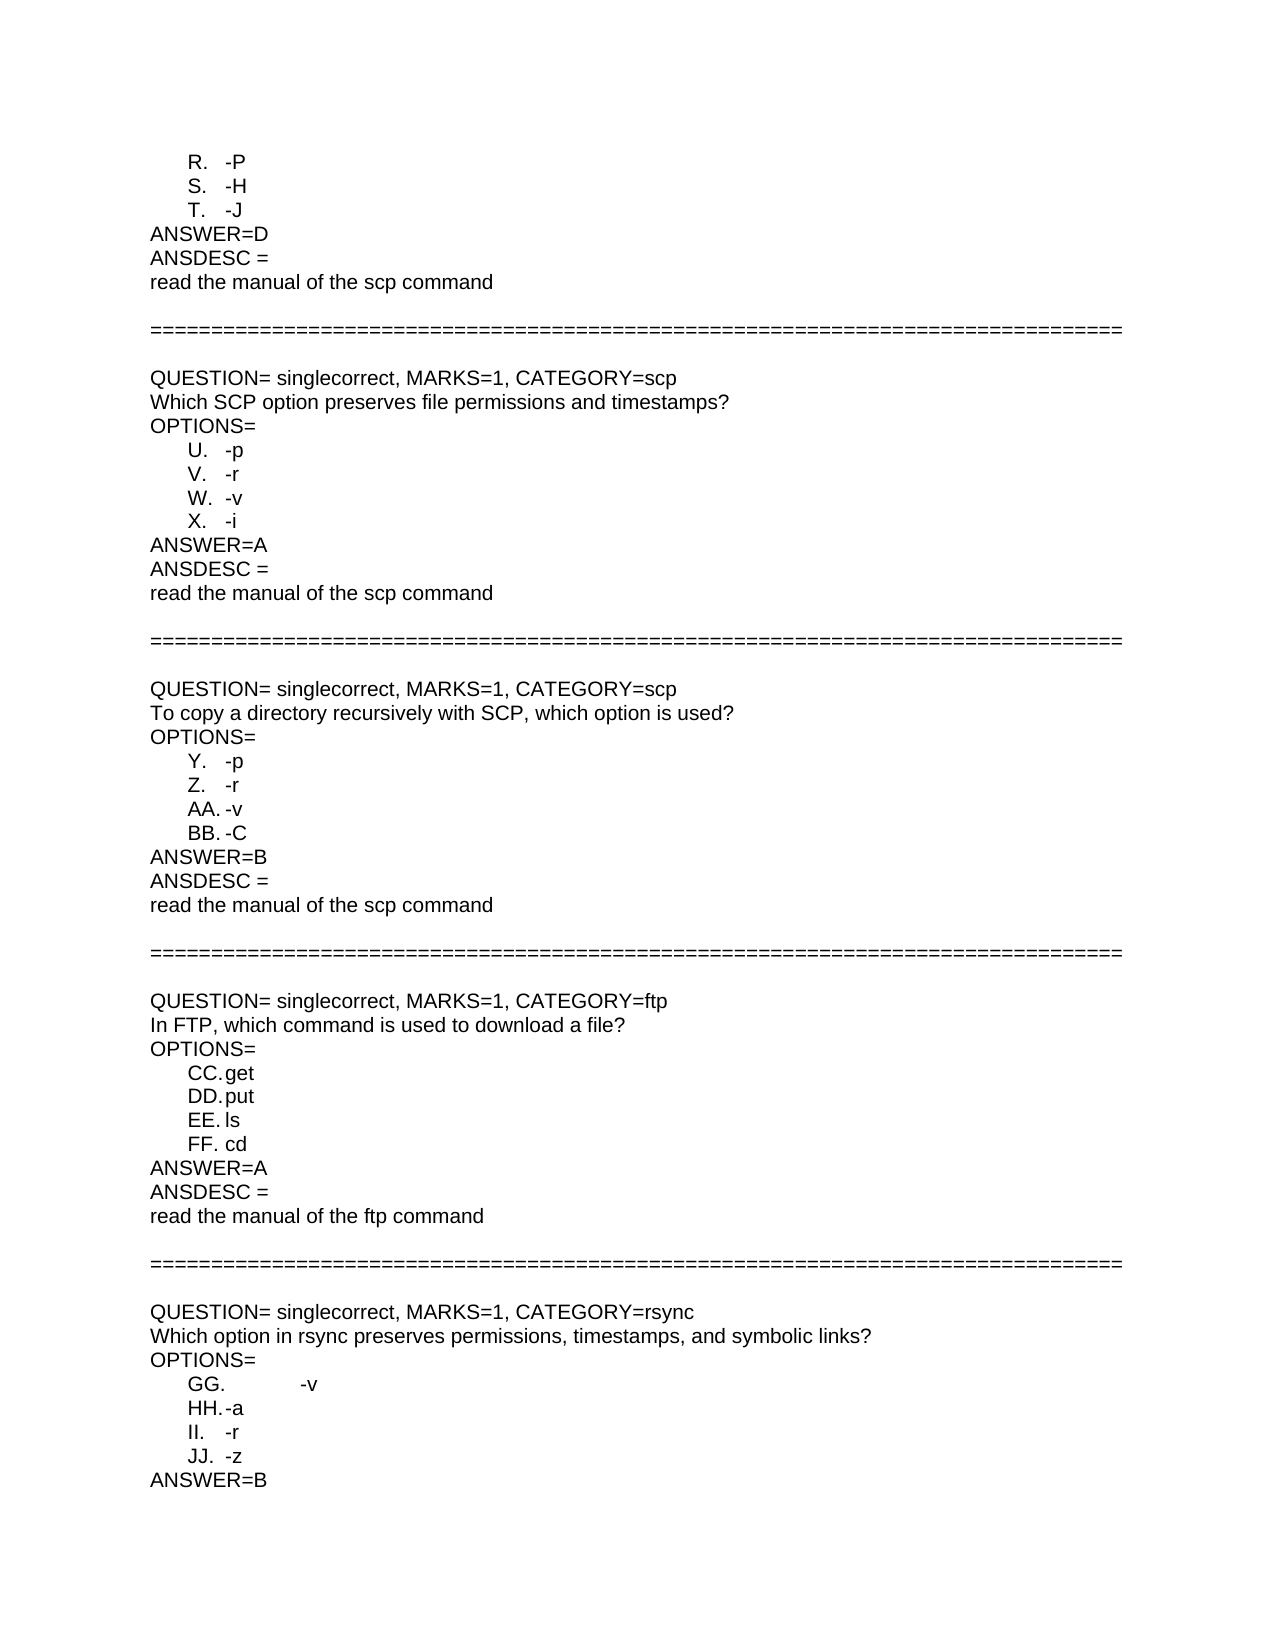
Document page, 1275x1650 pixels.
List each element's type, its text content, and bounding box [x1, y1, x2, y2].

text OPTIONS= [150, 413, 1125, 437]
list cd [187, 1132, 1125, 1156]
text ANSWER=D [150, 222, 1125, 246]
text To copy a directory recursively with SCP, which option is used? [150, 701, 1125, 725]
text In FTP, which command is used to download a file? [150, 1012, 1125, 1036]
text ANSWER=A [150, 1156, 1125, 1180]
list -p [187, 437, 1125, 461]
text QUESTION= singlecorrect, MARKS=1, CATEGORY=rsync [150, 1300, 1125, 1324]
text OPTIONS= [150, 725, 1125, 749]
text OPTIONS= [150, 1348, 1125, 1372]
text ANSWER=A [150, 533, 1125, 557]
text ANSWER=B [150, 1468, 1125, 1492]
list put [187, 1084, 1125, 1108]
text ================================================================================ [150, 629, 1125, 653]
list -v [187, 485, 1125, 509]
text ANSDESC = [150, 1180, 1125, 1204]
list -C [187, 821, 1125, 845]
text ANSWER=B [150, 845, 1125, 869]
text QUESTION= singlecorrect, MARKS=1, CATEGORY=ftp [150, 988, 1125, 1012]
text read the manual of the ftp command [150, 1204, 1125, 1228]
list -r [187, 773, 1125, 797]
list -p [187, 749, 1125, 773]
text ================================================================================ [150, 1252, 1125, 1276]
text QUESTION= singlecorrect, MARKS=1, CATEGORY=scp [150, 366, 1125, 389]
list -P [187, 150, 1125, 174]
text OPTIONS= [150, 1036, 1125, 1060]
list -H [187, 174, 1125, 198]
list -a [187, 1396, 1125, 1420]
list -J [187, 198, 1125, 222]
list -v [187, 1372, 1125, 1396]
list -z [187, 1444, 1125, 1468]
list ls [187, 1108, 1125, 1132]
list get [187, 1060, 1125, 1084]
text ================================================================================ [150, 941, 1125, 964]
list -r [187, 1420, 1125, 1444]
list -v [187, 797, 1125, 821]
list -r [187, 461, 1125, 485]
text Which SCP option preserves file permissions and timestamps? [150, 389, 1125, 413]
text read the manual of the scp command [150, 270, 1125, 294]
text ANSDESC = [150, 557, 1125, 581]
text ANSDESC = [150, 869, 1125, 893]
text Which option in rsync preserves permissions, timestamps, and symbolic links? [150, 1324, 1125, 1348]
text ================================================================================ [150, 318, 1125, 342]
text ANSDESC = [150, 246, 1125, 270]
text read the manual of the scp command [150, 893, 1125, 917]
list -i [187, 509, 1125, 533]
text read the manual of the scp command [150, 581, 1125, 605]
text QUESTION= singlecorrect, MARKS=1, CATEGORY=scp [150, 677, 1125, 701]
